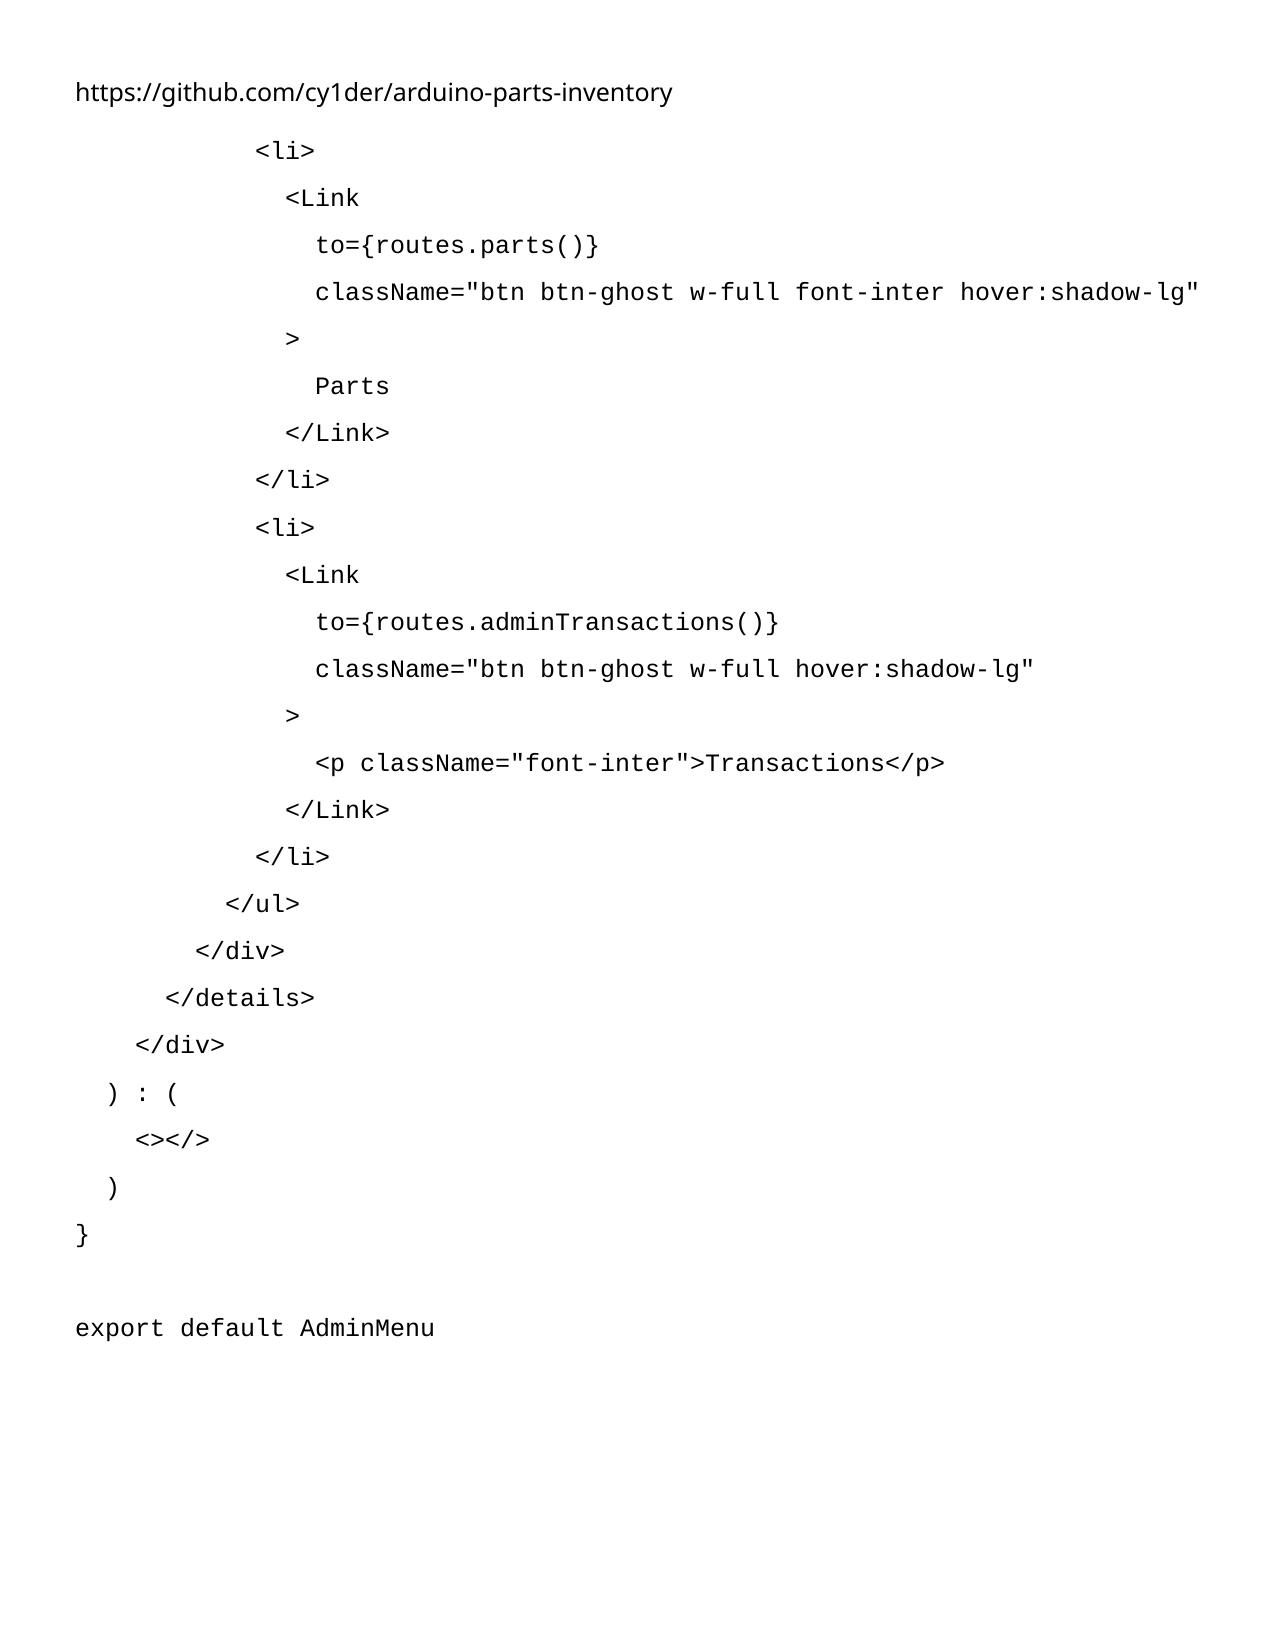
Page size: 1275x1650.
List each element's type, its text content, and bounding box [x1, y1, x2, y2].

text </div> [75, 1033, 1200, 1061]
text ) : ( [75, 1080, 1200, 1108]
text Parts [75, 374, 1200, 402]
text > [75, 703, 1200, 732]
text </li> [75, 468, 1200, 496]
text </ul> [75, 892, 1200, 920]
text ) [75, 1174, 1200, 1203]
text </details> [75, 986, 1200, 1014]
text </Link> [75, 421, 1200, 449]
text </Link> [75, 798, 1200, 826]
text <></> [75, 1127, 1200, 1156]
text to={routes.adminTransactions()} [75, 609, 1200, 638]
text <Link [75, 186, 1200, 214]
text </li> [75, 845, 1200, 873]
text > [75, 327, 1200, 355]
text className="btn btn-ghost w-full hover:shadow-lg" [75, 656, 1200, 685]
text className="btn btn-ghost w-full font-inter hover:shadow-lg" [75, 280, 1200, 308]
text export default AdminMenu [75, 1316, 1200, 1344]
text } [75, 1221, 1200, 1250]
text <Link [75, 562, 1200, 591]
text to={routes.parts()} [75, 233, 1200, 261]
text <p className="font-inter">Transactions</p> [75, 751, 1200, 779]
text <li> [75, 515, 1200, 543]
text </div> [75, 939, 1200, 967]
text <li> [75, 138, 1200, 167]
